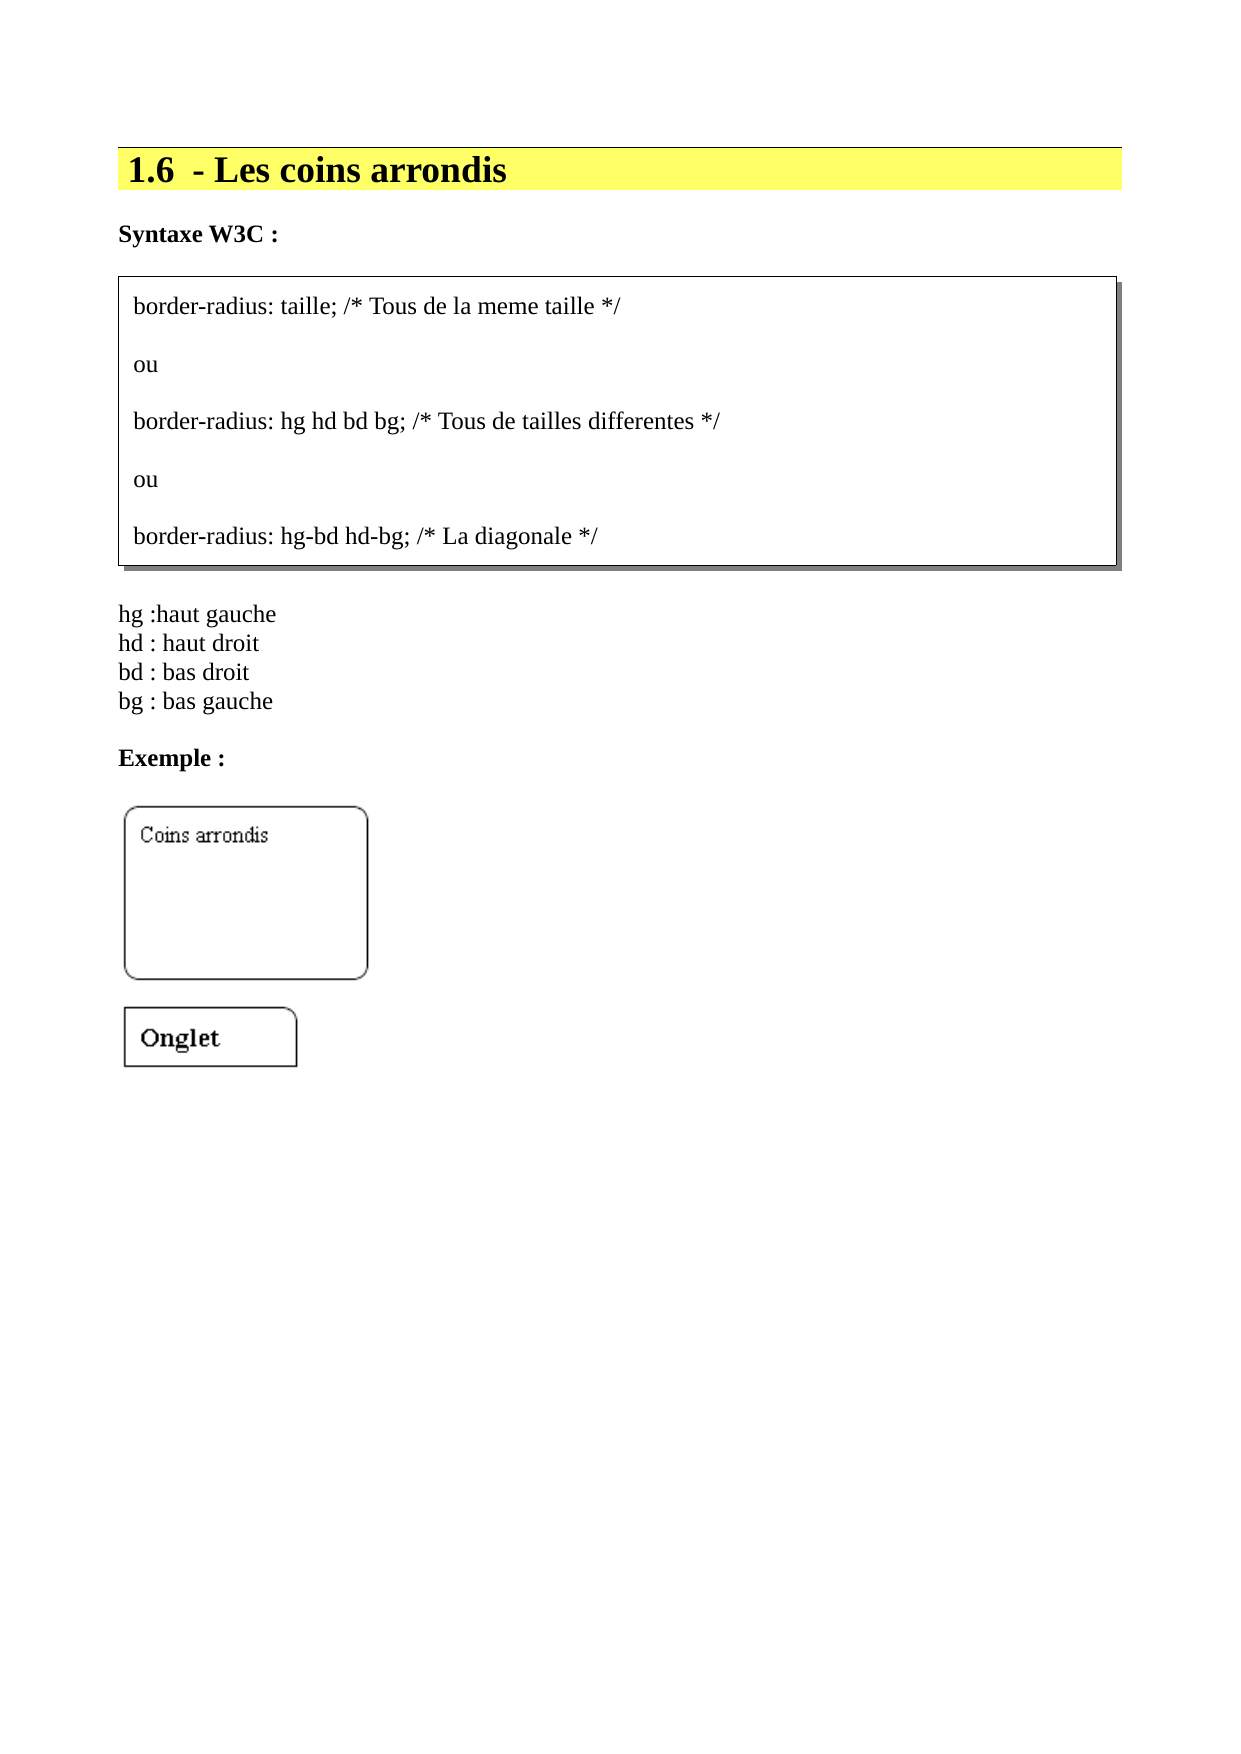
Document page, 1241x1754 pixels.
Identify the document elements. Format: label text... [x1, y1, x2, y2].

text Syntaxe W3C : [118, 219, 1122, 248]
text bd : bas droit [118, 657, 1122, 686]
text border-radius: hg hd bd bg; /* Tous de tailles differentes */ [119, 391, 1116, 435]
text Exemple : [118, 743, 1122, 772]
text border-radius: hg-bd hd-bg; /* La diagonale */ [119, 506, 1116, 565]
subtitle - Les coins arrondis [118, 148, 1122, 190]
text border-radius: taille; /* Tous de la meme taille */ [119, 277, 1116, 320]
text ou [119, 449, 1116, 492]
text hd : haut droit [118, 628, 1122, 657]
text bg : bas gauche [118, 686, 1122, 714]
text hg :haut gauche [118, 599, 1122, 628]
text ou [119, 334, 1116, 377]
